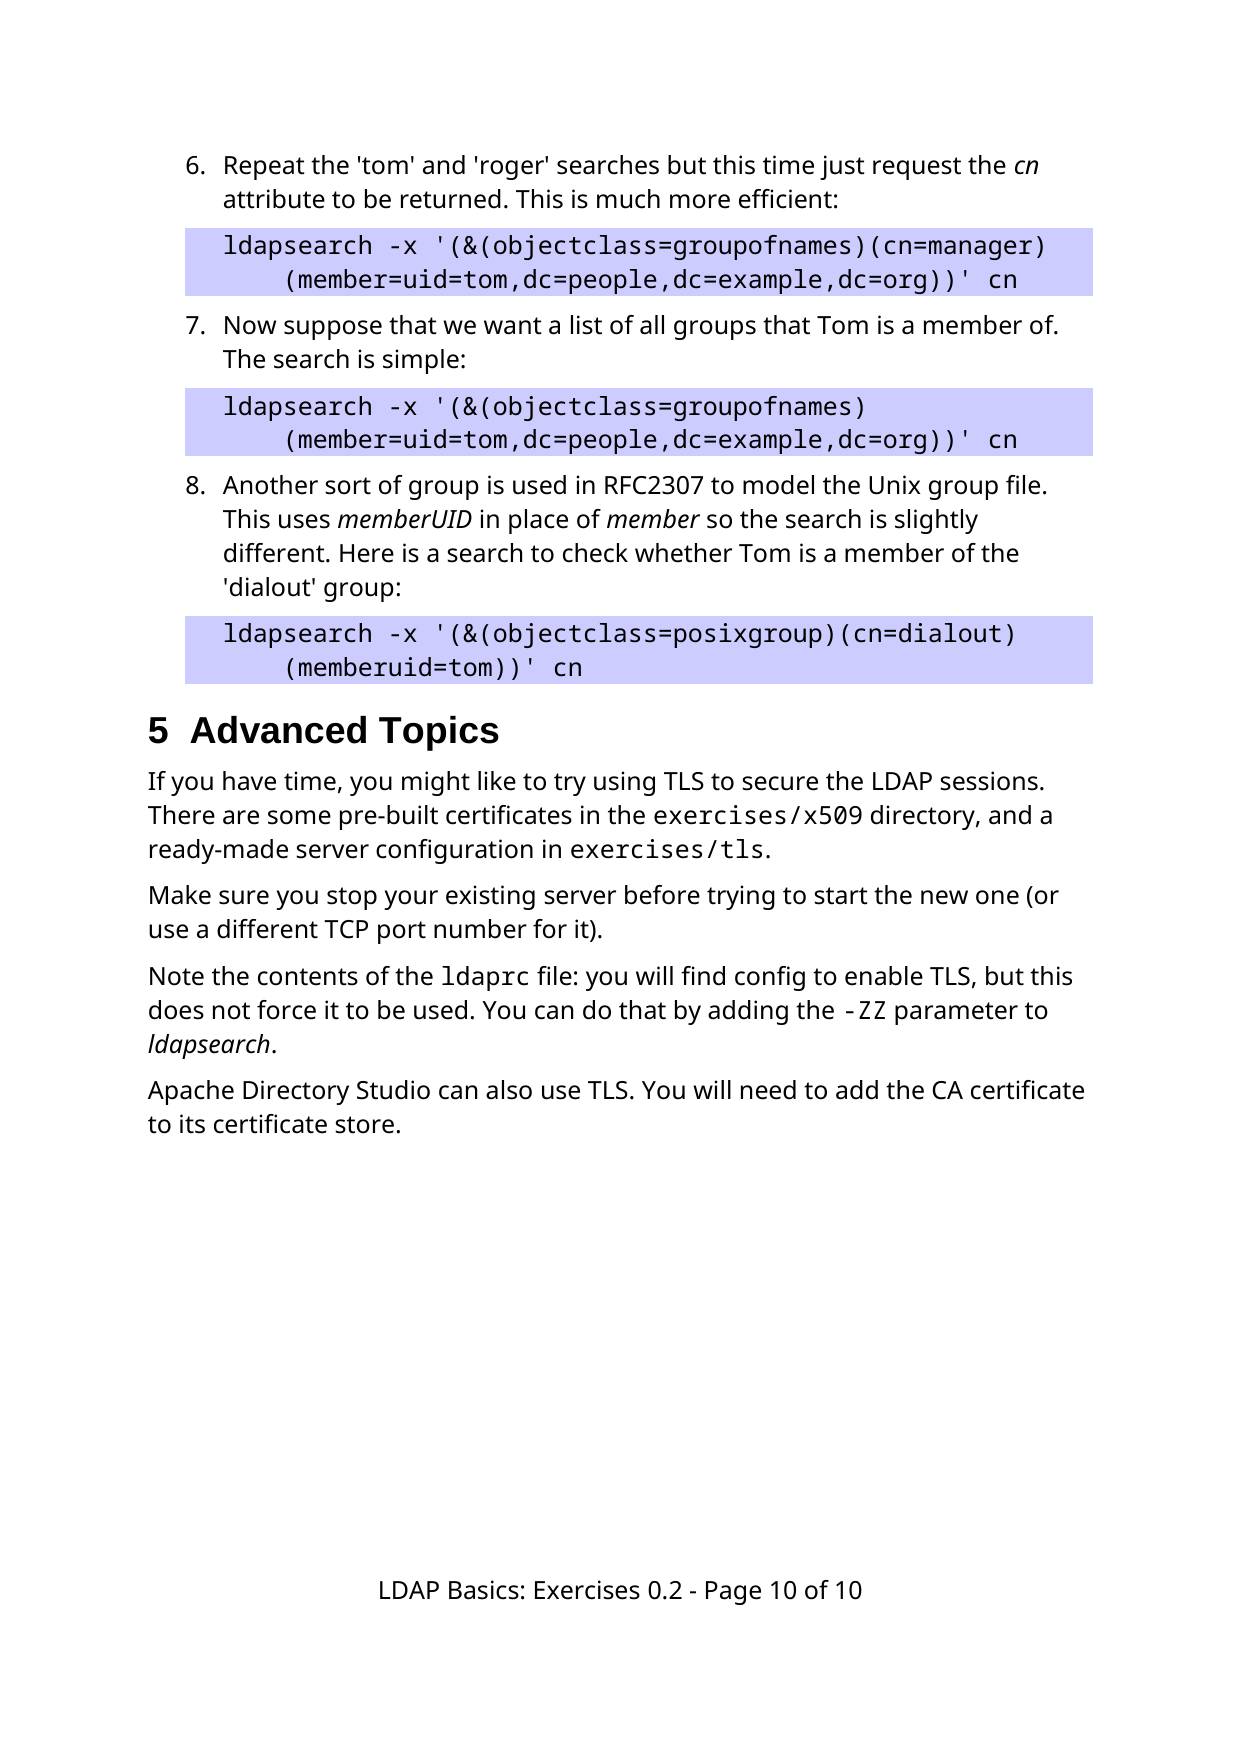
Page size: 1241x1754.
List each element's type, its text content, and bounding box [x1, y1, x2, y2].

list ldapsearch -x '(&(objectclass=posixgroup)(cn=dialout) [185, 616, 1093, 650]
list (member=uid=tom,dc=people,dc=example,dc=org))' cn [185, 262, 1093, 296]
text Make sure you stop your existing server before trying to start the new one (or use a different TCP port number for it). [148, 878, 1093, 946]
subtitle Advanced Topics [148, 709, 1093, 751]
text Apache Directory Studio can also use TLS. You will need to add the CA certificate to its certificate store. [148, 1073, 1093, 1141]
list (memberuid=tom))' cn [185, 650, 1093, 684]
list Repeat the 'tom' and 'roger' searches but this time just request the cn attribute to be returned. This is much more efficient: [185, 148, 1093, 216]
list (member=uid=tom,dc=people,dc=example,dc=org))' cn [185, 422, 1093, 456]
text If you have time, you might like to try using TLS to secure the LDAP sessions. There are some pre-built certificates in the exercises/x509 directory, and a ready-made server configuration in exercises/tls. [148, 763, 1093, 865]
list ldapsearch -x '(&(objectclass=groupofnames) [185, 388, 1093, 422]
text Note the contents of the ldaprc file: you will find config to enable TLS, but this does not force it to be used. You can do that by adding the -ZZ parameter to ldapsearch. [148, 958, 1093, 1060]
list ldapsearch -x '(&(objectclass=groupofnames)(cn=manager) [185, 228, 1093, 262]
list Now suppose that we want a list of all groups that Tom is a member of. The search is simple: [185, 308, 1093, 376]
list Another sort of group is used in RFC2307 to model the Unix group file. This uses memberUID in place of member so the search is slightly different. Here is a search to check whether Tom is a member of the 'dialout' group: [185, 468, 1093, 604]
